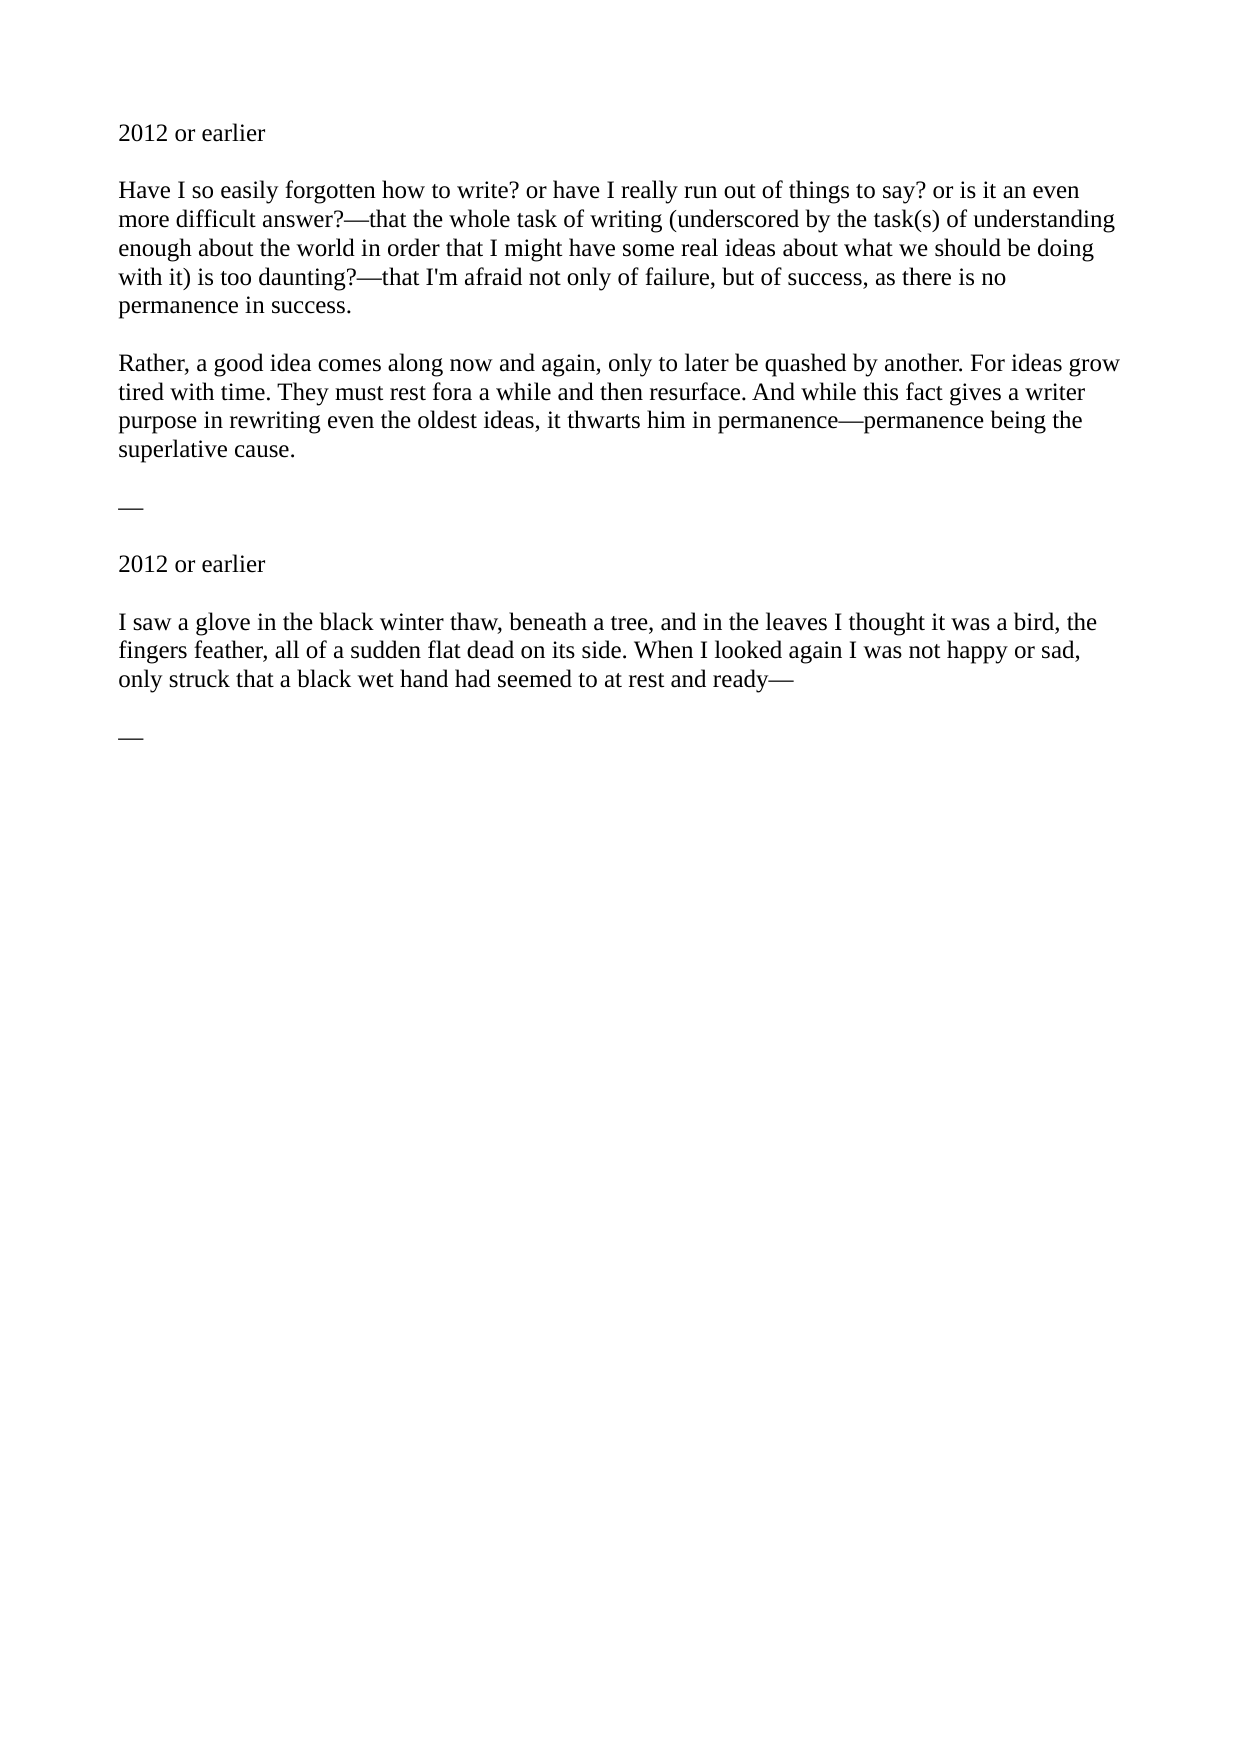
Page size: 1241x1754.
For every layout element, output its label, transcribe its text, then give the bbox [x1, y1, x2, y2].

text 2012 or earlier [118, 118, 1122, 147]
text I saw a glove in the black winter thaw, beneath a tree, and in the leaves I thought it was a bird, the fingers feather, all of a sudden flat dead on its side. When I looked again I was not happy or sad, only struck that a black wet hand had seemed to at rest and ready— [118, 607, 1122, 693]
text 2012 or earlier [118, 549, 1122, 578]
text Rather, a good idea comes along now and again, only to later be quashed by another. For ideas grow tired with time. They must rest fora a while and then resurface. And while this fact gives a writer purpose in rewriting even the oldest ideas, it thwarts him in permanence—permanence being the superlative cause. [118, 348, 1122, 463]
text Have I so easily forgotten how to write? or have I really run out of things to say? or is it an even more difficult answer?—that the whole task of writing (underscored by the task(s) of understanding enough about the world in order that I might have some real ideas about what we should be doing with it) is too daunting?—that I'm afraid not only of failure, but of success, as there is no permanence in success. [118, 176, 1122, 319]
text — [118, 722, 1122, 751]
text — [118, 492, 1122, 521]
